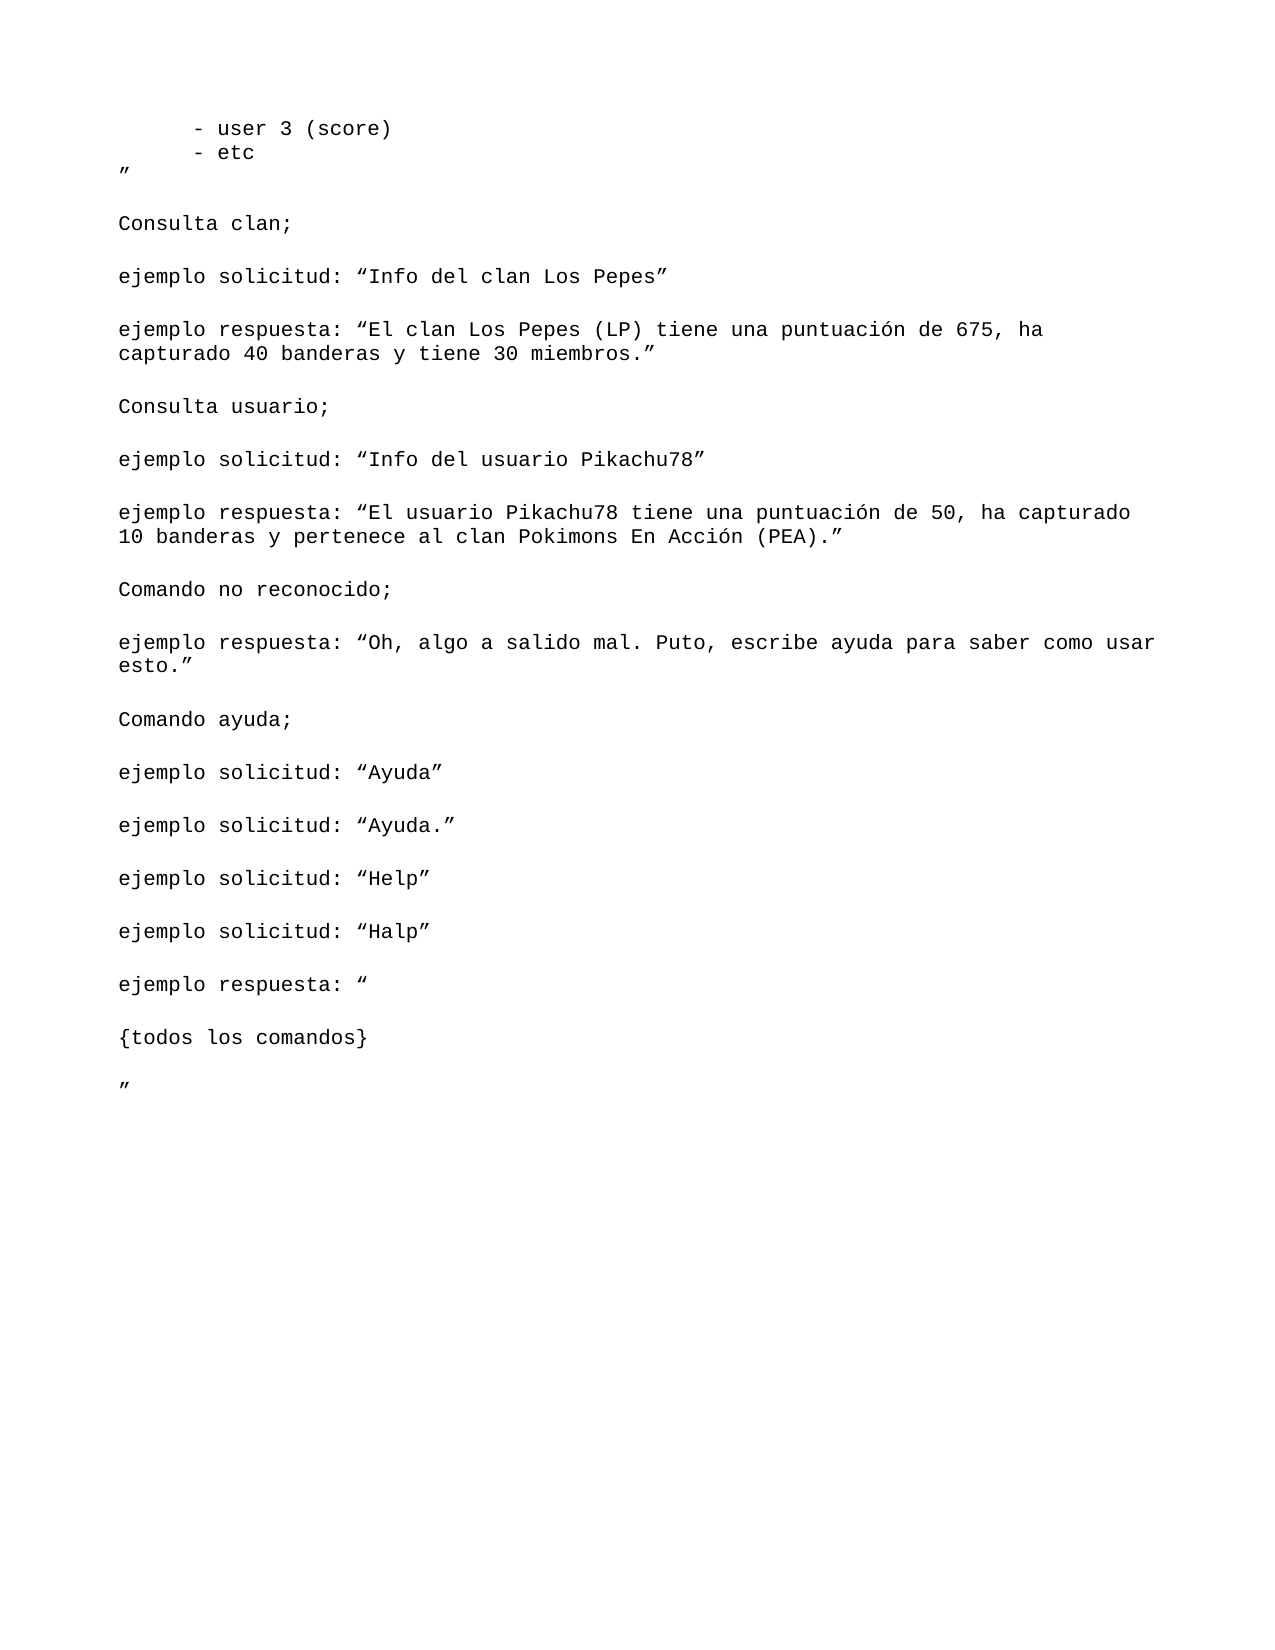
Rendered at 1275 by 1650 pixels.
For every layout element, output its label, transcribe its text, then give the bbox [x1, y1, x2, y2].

text ” [118, 165, 1157, 189]
text Comando no reconocido; [118, 579, 1157, 602]
text Consulta usuario; [118, 396, 1157, 419]
text {todos los comandos} [118, 1027, 1157, 1051]
text - etc [118, 142, 1157, 165]
text ejemplo respuesta: “El clan Los Pepes (LP) tiene una puntuación de 675, ha capturado 40 banderas y tiene 30 miembros.” [118, 319, 1157, 366]
text Comando ayuda; [118, 709, 1157, 732]
text - user 3 (score) [118, 118, 1157, 142]
text Consulta clan; [118, 213, 1157, 236]
text ejemplo solicitud: “Info del usuario Pikachu78” [118, 449, 1157, 472]
text ejemplo solicitud: “Halp” [118, 921, 1157, 945]
text ” [118, 1081, 1157, 1104]
text ejemplo solicitud: “Info del clan Los Pepes” [118, 266, 1157, 289]
text ejemplo respuesta: “Oh, algo a salido mal. Puto, escribe ayuda para saber como usar esto.” [118, 632, 1157, 679]
text ejemplo respuesta: “ [118, 974, 1157, 998]
text ejemplo solicitud: “Ayuda” [118, 762, 1157, 785]
text ejemplo solicitud: “Ayuda.” [118, 815, 1157, 838]
text ejemplo solicitud: “Help” [118, 868, 1157, 892]
text ejemplo respuesta: “El usuario Pikachu78 tiene una puntuación de 50, ha capturado 10 banderas y pertenece al clan Pokimons En Acción (PEA).” [118, 502, 1157, 549]
